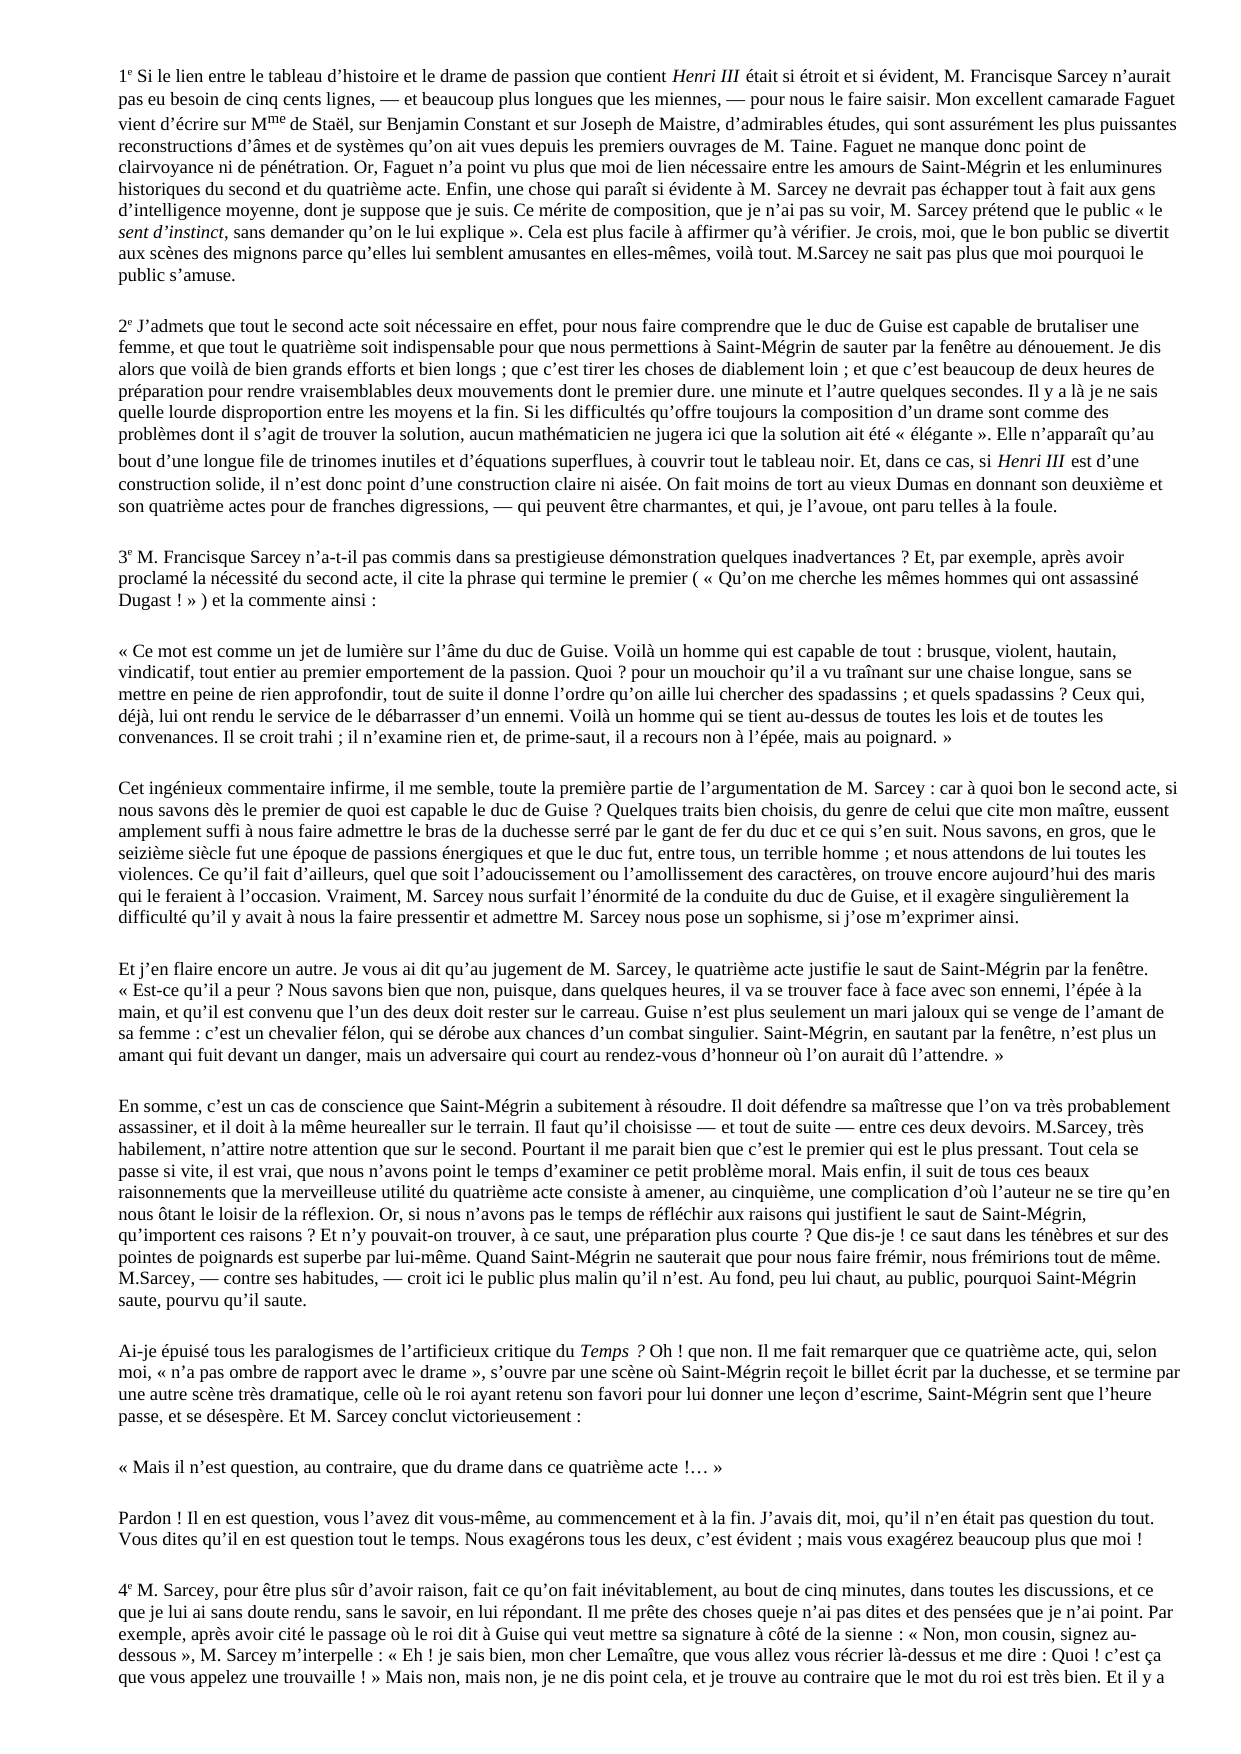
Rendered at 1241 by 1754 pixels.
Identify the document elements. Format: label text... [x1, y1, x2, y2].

text Ai-je épuisé tous les paralogismes de l’artificieux critique du Temps ? Oh ! que non. Il me fait remarquer que ce quatrième acte, qui, selon moi, « n’a pas ombre de rapport avec le drame », s’ouvre par une scène où Saint-Mégrin reçoit le billet écrit par la duchesse, et se termine par une autre scène très dramatique, celle où le roi ayant retenu son favori pour lui donner une leçon d’escrime, Saint-Mégrin sent que l’heure passe, et se désespère. Et M. Sarcey conclut victorieusement : [118, 1340, 1181, 1426]
text 3e M. Francisque Sarcey n’a-t-il pas commis dans sa prestigieuse démonstration quelques inadvertances ? Et, par exemple, après avoir proclamé la nécessité du second acte, il cite la phrase qui termine le premier ( « Qu’on me cherche les mêmes hommes qui ont assassiné Dugast ! » ) et la commente ainsi : [118, 546, 1181, 610]
text « Mais il n’est question, au contraire, que du drame dans ce quatrième acte !… » [118, 1456, 1181, 1477]
text 2e J’admets que tout le second acte soit nécessaire en effet, pour nous faire comprendre que le duc de Guise est capable de brutaliser une femme, et que tout le quatrième soit indispensable pour que nous permettions à Saint-Mégrin de sauter par la fenêtre au dénouement. Je dis alors que voilà de bien grands efforts et bien longs ; que c’est tirer les choses de diablement loin ; et que c’est beaucoup de deux heures de préparation pour rendre vraisemblables deux mouvements dont le premier dure. une minute et l’autre quelques secondes. Il y a là je ne sais quelle lourde disproportion entre les moyens et la fin. Si les difficultés qu’offre toujours la composition d’un drame sont comme des problèmes dont il s’agit de trouver la solution, aucun mathématicien ne jugera ici que la solution ait été « élégante ». Elle n’apparaît qu’au bout d’une longue file de trinomes inutiles et d’équations superflues, à couvrir tout le tableau noir. Et, dans ce cas, si Henri III est d’une construction solide, il n’est donc point d’une construction claire ni aisée. On fait moins de tort au vieux Dumas en donnant son deuxième et son quatrième actes pour de franches digressions, — qui peuvent être charmantes, et qui, je l’avoue, ont paru telles à la foule. [118, 315, 1181, 516]
text 1e Si le lien entre le tableau d’histoire et le drame de passion que contient Henri III était si étroit et si évident, M. Francisque Sarcey n’aurait pas eu besoin de cinq cents lignes, — et beaucoup plus longues que les miennes, — pour nous le faire saisir. Mon excellent camarade Faguet vient d’écrire sur Mme de Staël, sur Benjamin Constant et sur Joseph de Maistre, d’admirables études, qui sont assurément les plus puissantes reconstructions d’âmes et de systèmes qu’on ait vues depuis les premiers ouvrages de M. Taine. Faguet ne manque donc point de clairvoyance ni de pénétration. Or, Faguet n’a point vu plus que moi de lien nécessaire entre les amours de Saint-Mégrin et les enluminures historiques du second et du quatrième acte. Enfin, une chose qui paraît si évidente à M. Sarcey ne devrait pas échapper tout à fait aux gens d’intelligence moyenne, dont je suppose que je suis. Ce mérite de composition, que je n’ai pas su voir, M. Sarcey prétend que le public « le sent d’instinct, sans demander qu’on le lui explique ». Cela est plus facile à affirmer qu’à vérifier. Je crois, moi, que le bon public se divertit aux scènes des mignons parce qu’elles lui semblent amusantes en elles-mêmes, voilà tout. M.Sarcey ne sait pas plus que moi pourquoi le public s’amuse. [118, 59, 1181, 285]
text Pardon ! Il en est question, vous l’avez dit vous-même, au commencement et à la fin. J’avais dit, moi, qu’il n’en était pas question du tout. Vous dites qu’il en est question tout le temps. Nous exagérons tous les deux, c’est évident ; mais vous exagérez beaucoup plus que moi ! [118, 1507, 1181, 1550]
text Et j’en flaire encore un autre. Je vous ai dit qu’au jugement de M. Sarcey, le quatrième acte justifie le saut de Saint-Mégrin par la fenêtre. « Est-ce qu’il a peur ? Nous savons bien que non, puisque, dans quelques heures, il va se trouver face à face avec son ennemi, l’épée à la main, et qu’il est convenu que l’un des deux doit rester sur le carreau. Guise n’est plus seulement un mari jaloux qui se venge de l’amant de sa femme : c’est un chevalier félon, qui se dérobe aux chances d’un combat singulier. Saint-Mégrin, en sautant par la fenêtre, n’est plus un amant qui fuit devant un danger, mais un adversaire qui court au rendez-vous d’honneur où l’on aurait dû l’attendre. » [118, 957, 1181, 1065]
text « Ce mot est comme un jet de lumière sur l’âme du duc de Guise. Voilà un homme qui est capable de tout : brusque, violent, hautain, vindicatif, tout entier au premier emportement de la passion. Quoi ? pour un mouchoir qu’il a vu traînant sur une chaise longue, sans se mettre en peine de rien approfondir, tout de suite il donne l’ordre qu’on aille lui chercher des spadassins ; et quels spadassins ? Ceux qui, déjà, lui ont rendu le service de le débarrasser d’un ennemi. Voilà un homme qui se tient au-dessus de toutes les lois et de toutes les convenances. Il se croit trahi ; il n’examine rien et, de prime-saut, il a recours non à l’épée, mais au poignard. » [118, 640, 1181, 748]
text En somme, c’est un cas de conscience que Saint-Mégrin a subitement à résoudre. Il doit défendre sa maîtresse que l’on va très probablement assassiner, et il doit à la même heurealler sur le terrain. Il faut qu’il choisisse — et tout de suite — entre ces deux devoirs. M.Sarcey, très habilement, n’attire notre attention que sur le second. Pourtant il me parait bien que c’est le premier qui est le plus pressant. Tout cela se passe si vite, il est vrai, que nous n’avons point le temps d’examiner ce petit problème moral. Mais enfin, il suit de tous ces beaux raisonnements que la merveilleuse utilité du quatrième acte consiste à amener, au cinquième, une complication d’où l’auteur ne se tire qu’en nous ôtant le loisir de la réflexion. Or, si nous n’avons pas le temps de réfléchir aux raisons qui justifient le saut de Saint-Mégrin, qu’importent ces raisons ? Et n’y pouvait-on trouver, à ce saut, une préparation plus courte ? Que dis-je ! ce saut dans les ténèbres et sur des pointes de poignards est superbe par lui-même. Quand Saint-Mégrin ne sauterait que pour nous faire frémir, nous frémirions tout de même. M.Sarcey, — contre ses habitudes, — croit ici le public plus malin qu’il n’est. Au fond, peu lui chaut, au public, pourquoi Saint-Mégrin saute, pourvu qu’il saute. [118, 1095, 1181, 1310]
text Cet ingénieux commentaire infirme, il me semble, toute la première partie de l’argumentation de M. Sarcey : car à quoi bon le second acte, si nous savons dès le premier de quoi est capable le duc de Guise ? Quelques traits bien choisis, du genre de celui que cite mon maître, eussent amplement suffi à nous faire admettre le bras de la duchesse serré par le gant de fer du duc et ce qui s’en suit. Nous savons, en gros, que le seizième siècle fut une époque de passions énergiques et que le duc fut, entre tous, un terrible homme ; et nous attendons de lui toutes les violences. Ce qu’il fait d’ailleurs, quel que soit l’adoucissement ou l’amollissement des caractères, on trouve encore aujourd’hui des maris qui le feraient à l’occasion. Vraiment, M. Sarcey nous surfait l’énormité de la conduite du duc de Guise, et il exagère singulièrement la difficulté qu’il y avait à nous la faire pressentir et admettre M. Sarcey nous pose un sophisme, si j’ose m’exprimer ainsi. [118, 777, 1181, 928]
text 4e M. Sarcey, pour être plus sûr d’avoir raison, fait ce qu’on fait inévitablement, au bout de cinq minutes, dans toutes les discussions, et ce que je lui ai sans doute rendu, sans le savoir, en lui répondant. Il me prête des choses queje n’ai pas dites et des pensées que je n’ai point. Par exemple, après avoir cité le passage où le roi dit à Guise qui veut mettre sa signature à côté de la sienne : « Non, mon cousin, signez au-dessous », M. Sarcey m’interpelle : « Eh ! je sais bien, mon cher Lemaître, que vous allez vous récrier là-dessus et me dire : Quoi ! c’est ça que vous appelez une trouvaille ! » Mais non, mais non, je ne dis point cela, et je trouve au contraire que le mot du roi est très bien. Et il y a [118, 1579, 1181, 1687]
